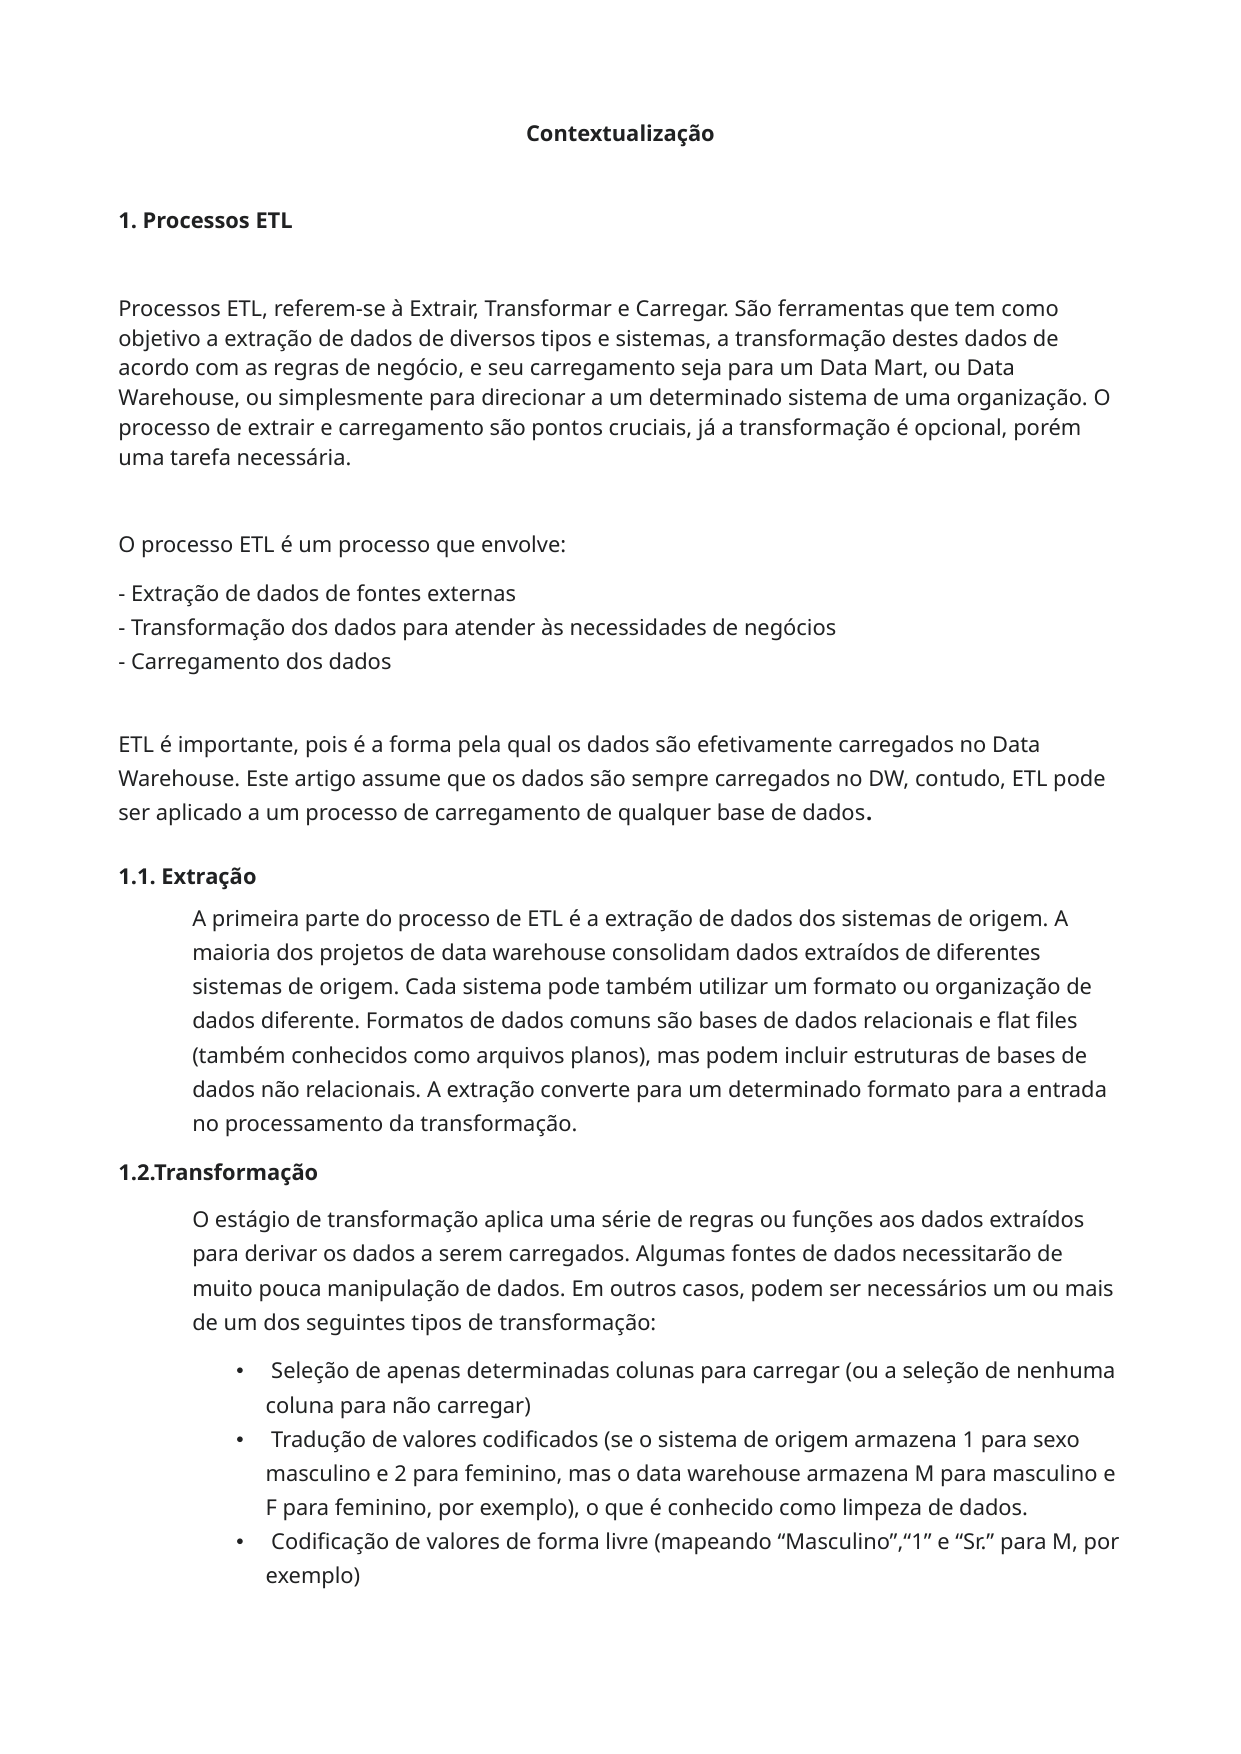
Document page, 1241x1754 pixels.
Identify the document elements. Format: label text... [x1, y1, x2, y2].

subtitle 1.2.Transformação [118, 1157, 1122, 1186]
list - Extração de dados de fontes externas [118, 578, 1122, 607]
subtitle 1.1. Extração [118, 861, 1122, 890]
list Seleção de apenas determinadas colunas para carregar (ou a seleção de nenhuma coluna para não carregar) [236, 1356, 1122, 1419]
list Tradução de valores codificados (se o sistema de origem armazena 1 para sexo masculino e 2 para feminino, mas o data warehouse armazena M para masculino e F para feminino, por exemplo), o que é conhecido como limpeza de dados. [236, 1424, 1122, 1522]
text Contextualização [118, 118, 1122, 148]
text 1. Processos ETL [118, 205, 1122, 235]
text O estágio de transformação aplica uma série de regras ou funções aos dados extraídos para derivar os dados a serem carregados. Algumas fontes de dados necessitarão de muito pouca manipulação de dados. Em outros casos, podem ser necessários um ou mais de um dos seguintes tipos de transformação: [192, 1204, 1122, 1337]
text ETL é importante, pois é a forma pela qual os dados são efetivamente carregados no Data Warehouse. Este artigo assume que os dados são sempre carregados no DW, contudo, ETL pode ser aplicado a um processo de carregamento de qualquer base de dados. [118, 729, 1122, 827]
list - Transformação dos dados para atender às necessidades de negócios [118, 612, 1122, 642]
list - Carregamento dos dados [118, 646, 1122, 676]
text A primeira parte do processo de ETL é a extração de dados dos sistemas de origem. A maioria dos projetos de data warehouse consolidam dados extraídos de diferentes sistemas de origem. Cada sistema pode também utilizar um formato ou organização de dados diferente. Formatos de dados comuns são bases de dados relacionais e flat files (também conhecidos como arquivos planos), mas podem incluir estruturas de bases de dados não relacionais. A extração converte para um determinado formato para a entrada no processamento da transformação. [192, 903, 1122, 1138]
text O processo ETL é um processo que envolve: [118, 529, 1122, 559]
text Processos ETL, referem-se à Extrair, Transformar e Carregar. São ferramentas que tem como objetivo a extração de dados de diversos tipos e sistemas, a transformação destes dados de acordo com as regras de negócio, e seu carregamento seja para um Data Mart, ou Data Warehouse, ou simplesmente para direcionar a um determinado sistema de uma organização. O processo de extrair e carregamento são pontos cruciais, já a transformação é opcional, porém uma tarefa necessária. [118, 293, 1122, 471]
list Codificação de valores de forma livre (mapeando “Masculino”,“1” e “Sr.” para M, por exemplo) [236, 1526, 1122, 1590]
